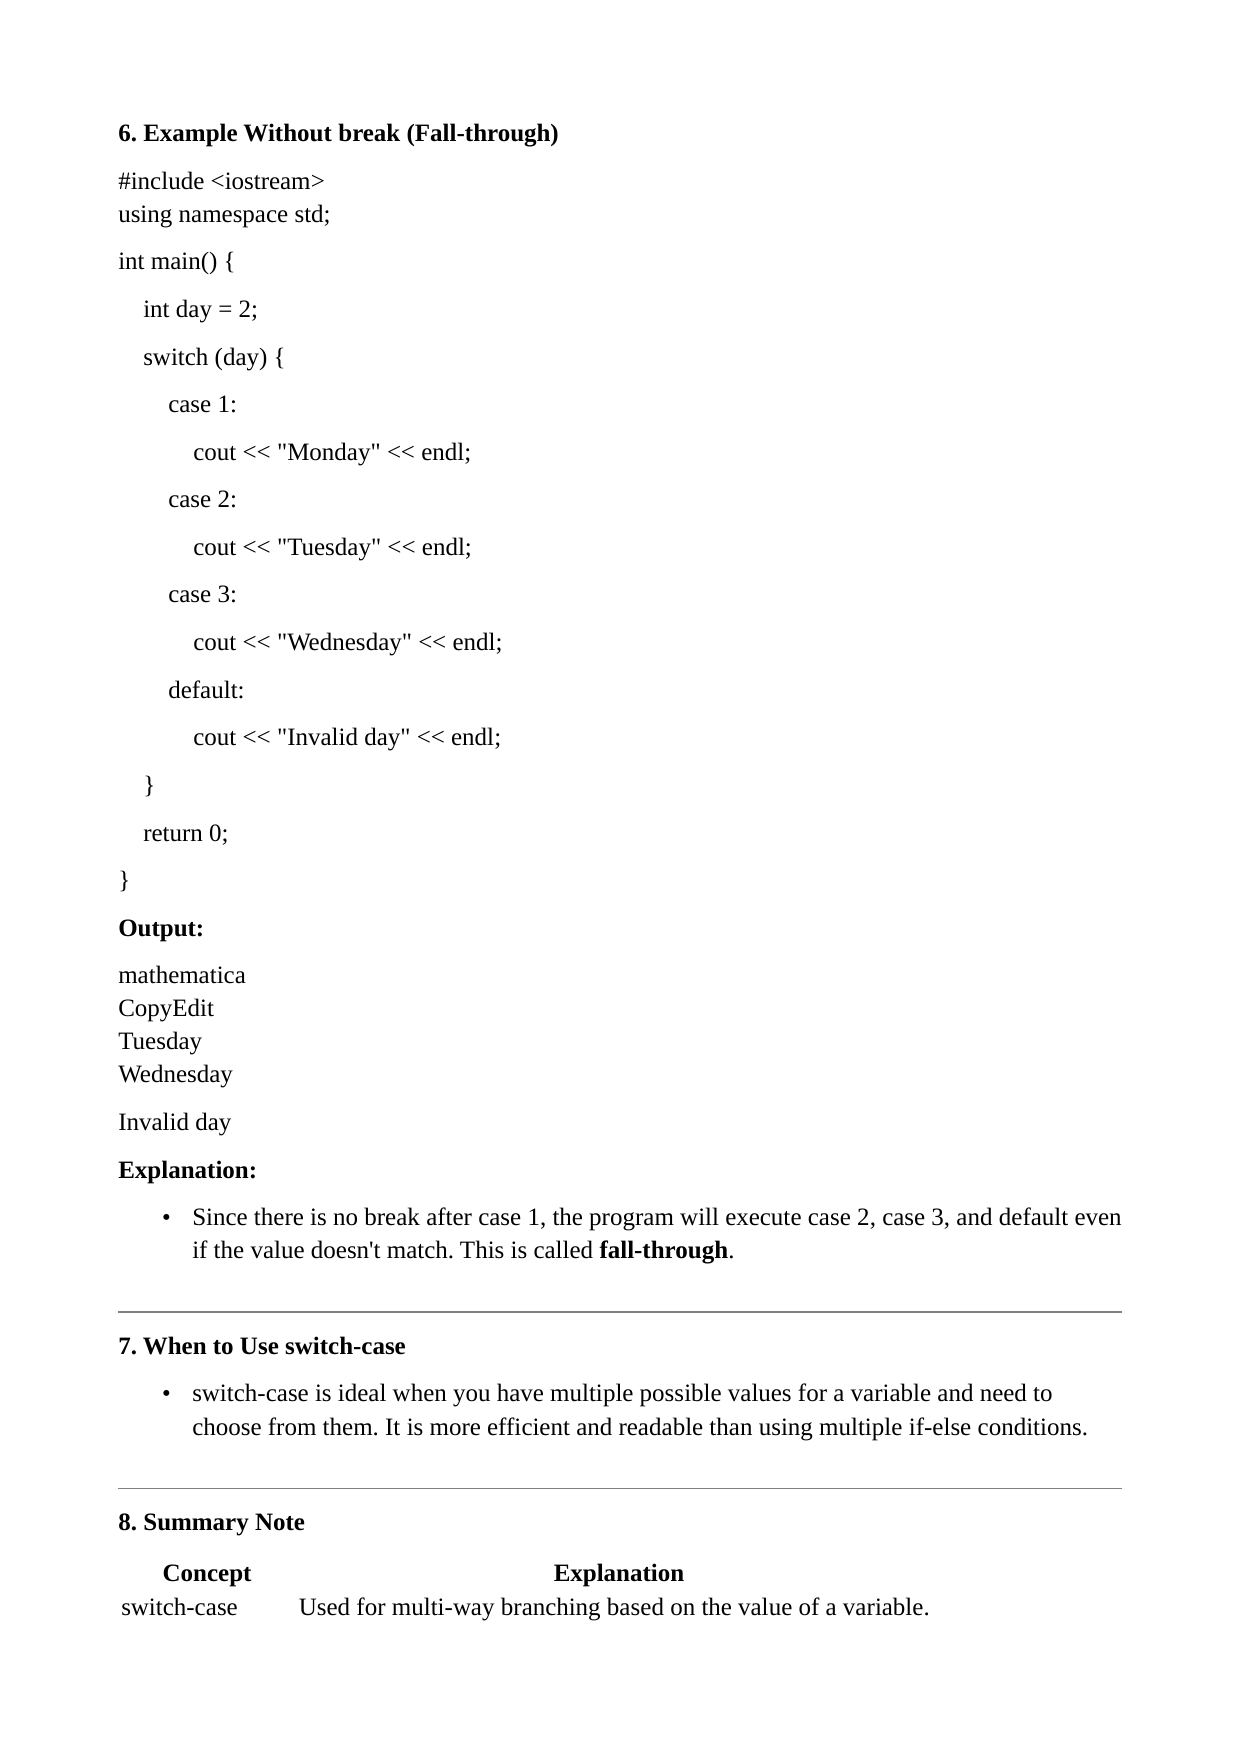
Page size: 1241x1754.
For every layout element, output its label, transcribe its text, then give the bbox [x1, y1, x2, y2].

table_header Explanation [296, 1555, 942, 1589]
text return 0; [118, 818, 1122, 846]
text using namespace std; [118, 199, 1122, 227]
text case 1: [118, 389, 1122, 418]
list switch-case is ideal when you have multiple possible values for a variable and need to choose from them. It is more efficient and readable than using multiple if-else conditions. [162, 1378, 1122, 1440]
text Explanation: [118, 1155, 1122, 1183]
subtitle 8. Summary Note [118, 1507, 1122, 1536]
text mathematica [118, 960, 1122, 989]
subtitle 6. Example Without break (Fall-through) [118, 118, 1122, 147]
text int day = 2; [118, 294, 1122, 323]
text } [118, 865, 1122, 894]
list Since there is no break after case 1, the program will execute case 2, case 3, and default even if the value doesn't match. This is called fall-through. [162, 1202, 1122, 1264]
text cout << "Invalid day" << endl; [118, 722, 1122, 751]
text case 3: [118, 579, 1122, 608]
table_cell Used for multi-way branching based on the value of a variable. [296, 1589, 942, 1624]
text } [118, 770, 1122, 799]
text Invalid day [118, 1107, 1122, 1136]
subtitle 7. When to Use switch-case [118, 1331, 1122, 1360]
table_cell switch-case [118, 1589, 296, 1624]
text cout << "Tuesday" << endl; [118, 532, 1122, 561]
text cout << "Wednesday" << endl; [118, 627, 1122, 656]
text Tuesday [118, 1026, 1122, 1055]
text case 2: [118, 484, 1122, 513]
text default: [118, 675, 1122, 703]
text int main() { [118, 246, 1122, 275]
text Wednesday [118, 1059, 1122, 1088]
text switch (day) { [118, 342, 1122, 370]
text cout << "Monday" << endl; [118, 437, 1122, 466]
text Output: [118, 913, 1122, 942]
text #include <iostream> [118, 166, 1122, 194]
table_header Concept [118, 1555, 296, 1589]
text CopyEdit [118, 993, 1122, 1022]
